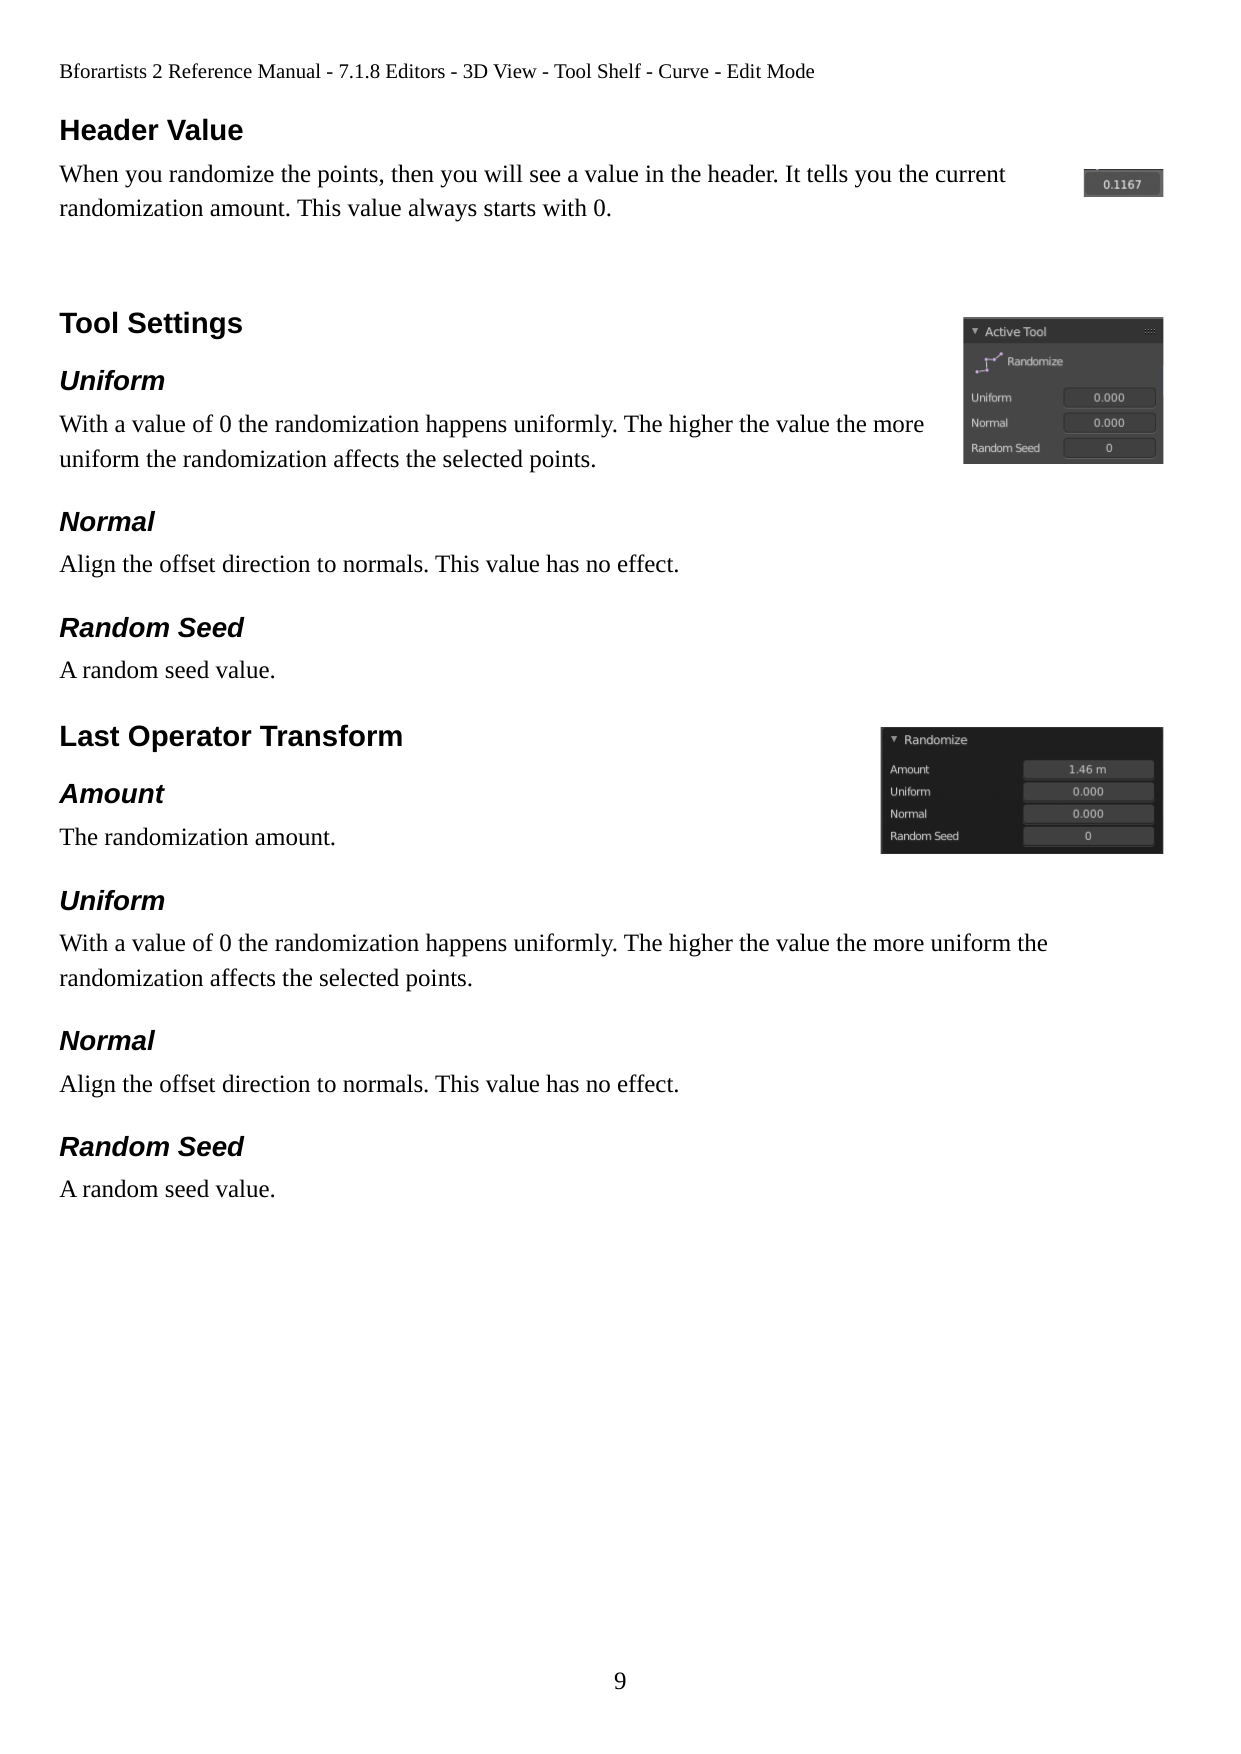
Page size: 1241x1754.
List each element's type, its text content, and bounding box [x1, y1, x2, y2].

subtitle Amount [59, 778, 880, 810]
subtitle Random Seed [59, 1130, 1181, 1162]
picture [880, 727, 1164, 854]
picture [1083, 169, 1164, 197]
text The randomization amount. [59, 822, 880, 851]
text With a value of 0 the randomization happens uniformly. The higher the value the more uniform the randomization affects the selected points. [59, 928, 1181, 991]
subtitle [1164, 365, 1181, 397]
subtitle Uniform [59, 884, 1181, 916]
subtitle Normal [59, 505, 1181, 537]
text Align the offset direction to normals. This value has no effect. [59, 1069, 1181, 1097]
text A random seed value. [59, 1174, 1181, 1203]
subtitle Normal [59, 1024, 1181, 1056]
subtitle Tool Settings [59, 306, 1181, 340]
subtitle Last Operator Transform [59, 719, 1181, 753]
subtitle Uniform [59, 365, 963, 397]
text A random seed value. [59, 656, 1181, 684]
subtitle Random Seed [59, 611, 1181, 643]
text When you randomize the points, then you will see a value in the header. It tells you the current randomization amount. This value always starts with 0. [59, 159, 1181, 222]
subtitle Header Value [59, 113, 1181, 146]
picture [963, 317, 1164, 464]
text With a value of 0 the randomization happens uniformly. The higher the value the more uniform the randomization affects the selected points. [59, 409, 1181, 472]
text Align the offset direction to normals. This value has no effect. [59, 549, 1181, 578]
subtitle [1164, 778, 1181, 810]
